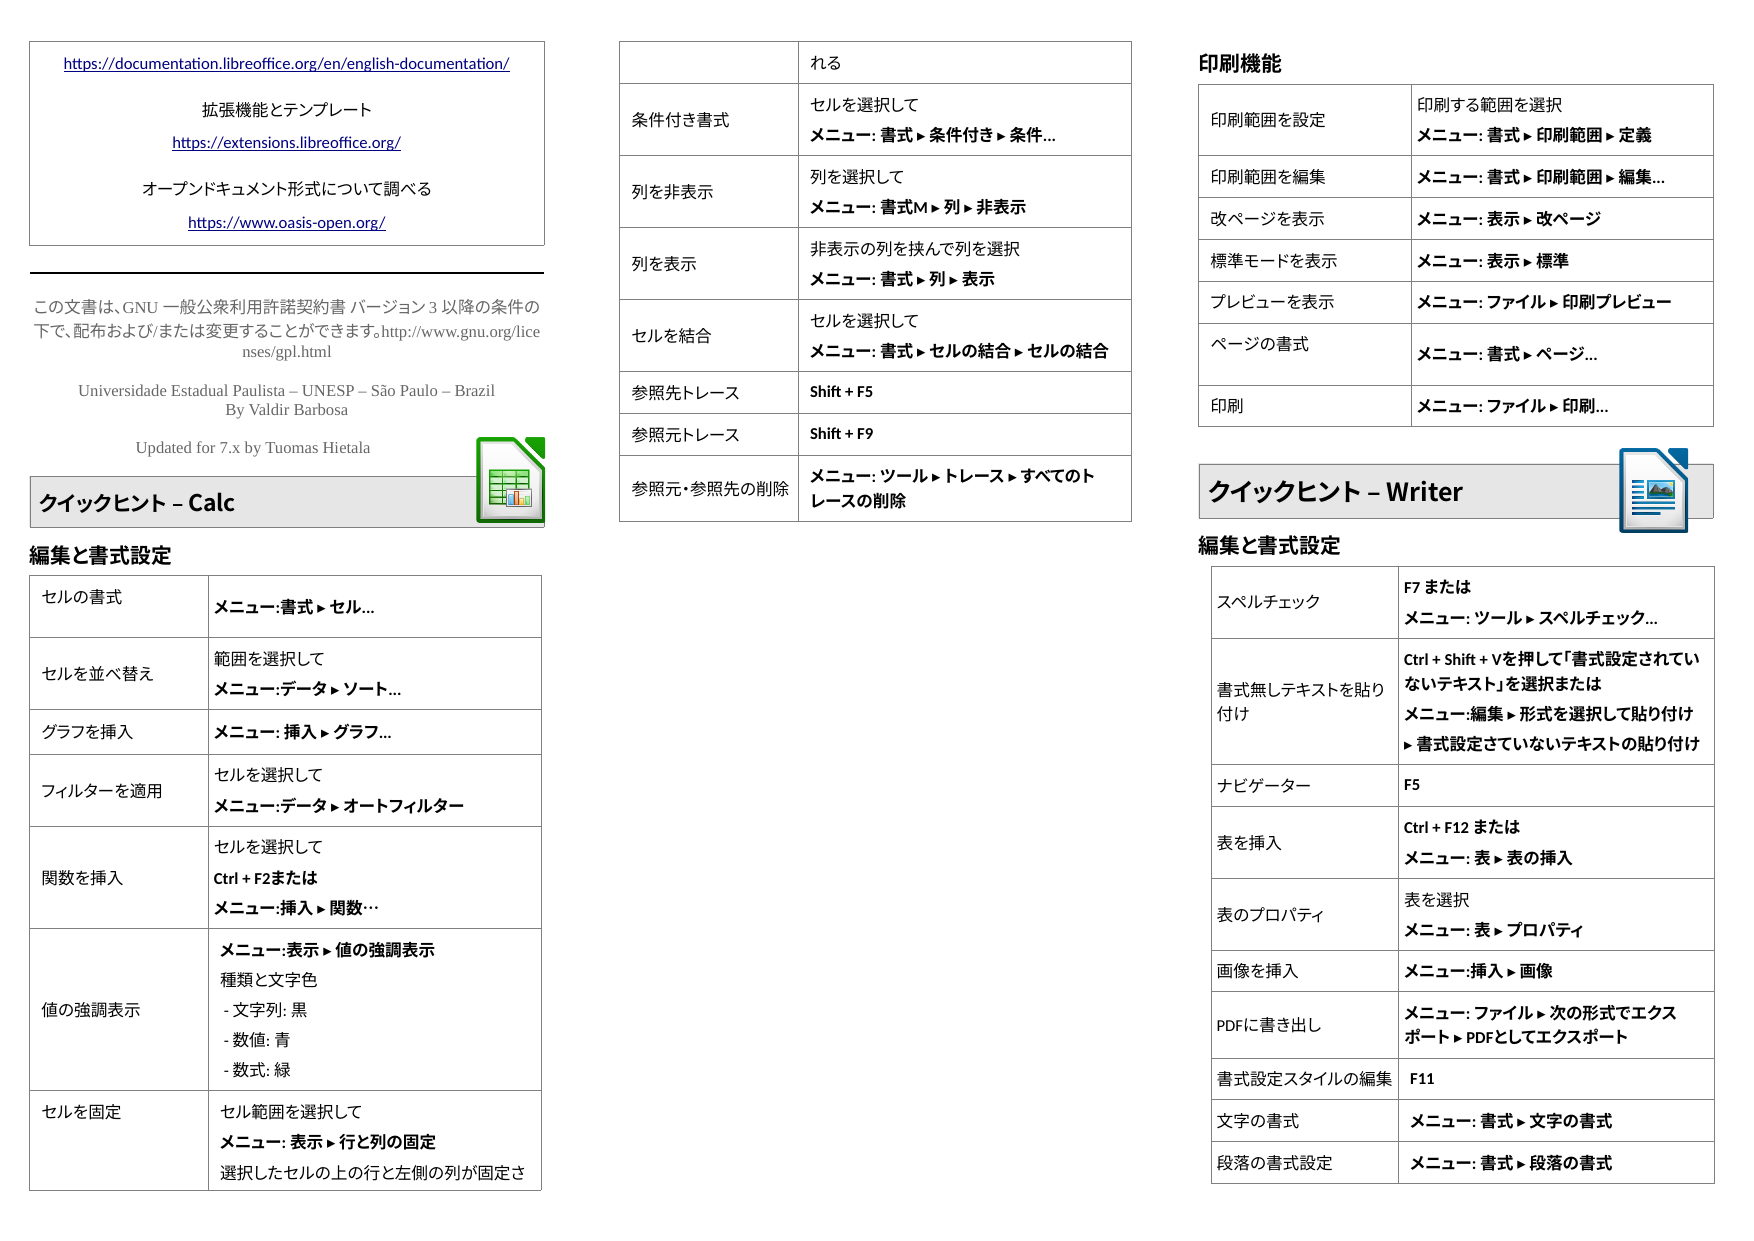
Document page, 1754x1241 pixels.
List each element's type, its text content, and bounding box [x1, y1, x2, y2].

table_cell [620, 42, 798, 83]
table_cell セルを選択して メニュー: 書式 ▸ 条件付き ▸ 条件... [799, 84, 1131, 155]
table_header 印刷する範囲を選択 メニュー: 書式 ▸ 印刷範囲 ▸ 定義 [1412, 85, 1713, 155]
table_cell メニュー: ファイル ▸ 印刷... [1412, 386, 1713, 426]
table_cell Shift + F9 [799, 414, 1131, 454]
table_cell フィルターを適用 [30, 755, 208, 826]
table_cell 表のプロパティ [1212, 879, 1398, 950]
table_cell 値の強調表示 [30, 929, 208, 1090]
subtitle クイックヒント – Writer [1200, 465, 1619, 518]
text Universidade Estadual Paulista – UNESP – São Paulo – Brazil [29, 380, 544, 399]
table_cell 範囲を選択して メニュー:データ ▸ ソート... [209, 638, 541, 709]
table_cell Ctrl + Shift + Vを押して「書式設定されていないテキスト」を選択または メニュー:編集 ▸ 形式を選択して貼り付け ▸ 書式設定さていないテキストの貼り付け [1399, 639, 1714, 764]
table_cell 条件付き書式 [620, 84, 798, 155]
table_cell 列を非表示 [620, 156, 798, 227]
table_header 印刷範囲を設定 [1199, 85, 1411, 155]
table_cell 参照元・参照先の削除 [620, 456, 798, 521]
table_cell 印刷 [1199, 386, 1411, 426]
table_cell セルを固定 [30, 1091, 208, 1189]
table_cell れる [799, 42, 1131, 83]
table_cell セルを選択して メニュー:データ ▸ オートフィルター [209, 755, 541, 826]
table_cell セルを選択して メニュー: 書式 ▸ セルの結合 ▸ セルの結合 [799, 300, 1131, 371]
subtitle クイックヒント – Calc [31, 477, 544, 527]
table_cell セル範囲を選択して メニュー: 表示 ▸ 行と列の固定 選択したセルの上の行と左側の列が固定さ [209, 1091, 541, 1189]
table_cell セルを並べ替え [30, 638, 208, 709]
table_cell メニュー:挿入 ▸ 画像 [1399, 951, 1714, 991]
table_cell 関数を挿入 [30, 827, 208, 928]
table_header セルの書式 [30, 576, 208, 637]
text Updated for 7.x by Tuomas Hietala [29, 438, 476, 457]
table_cell 表を挿入 [1212, 807, 1398, 878]
table_cell 改ページを表示 [1199, 198, 1411, 239]
table_cell 段落の書式設定 [1212, 1142, 1398, 1183]
table_cell メニュー:表示 ▸ 値の強調表示 種類と文字色 - 文字列: 黒 - 数値: 青 - 数式: 緑 [209, 929, 541, 1090]
picture [476, 437, 546, 523]
table_cell メニュー: 表示 ▸ 標準 [1412, 240, 1713, 281]
table_cell メニュー: ファイル ▸ 印刷プレビュー [1412, 282, 1713, 322]
table_cell 参照元トレース [620, 414, 798, 454]
table_cell 画像を挿入 [1212, 951, 1398, 991]
table_cell 列を表示 [620, 228, 798, 299]
table_cell ページの書式 [1199, 324, 1411, 384]
table_cell メニュー: 書式 ▸ 文字の書式 [1399, 1100, 1714, 1141]
table_cell 標準モードを表示 [1199, 240, 1411, 281]
subtitle 印刷機能 [1198, 47, 1713, 77]
table_cell セルを結合 [620, 300, 798, 371]
table_cell ナビゲーター [1212, 765, 1398, 806]
text By Valdir Barbosa [29, 399, 544, 419]
table_header メニュー:書式 ▸ セル... [209, 576, 541, 637]
table_cell 参照先トレース [620, 372, 798, 413]
subtitle 編集と書式設定 [29, 539, 544, 569]
table_cell メニュー: 挿入 ▸ グラフ... [209, 710, 541, 754]
table_header https://documentation.libreoffice.org/en/english-documentation/ [30, 42, 544, 85]
table_cell 印刷範囲を編集 [1199, 156, 1411, 197]
table_header F7 または メニュー: ツール ▸ スペルチェック... [1399, 567, 1714, 638]
text この文書は、GNU 一般公衆利用許諾契約書 バージョン 3 以降の条件の下で、配布および/または変更することができます。http://www.gnu.org/licenses/gpl.html [29, 294, 544, 361]
table_cell 書式無しテキストを貼り付け [1212, 639, 1398, 764]
table_cell メニュー: 表示 ▸ 改ページ [1412, 198, 1713, 239]
table_cell 表を選択 メニュー: 表 ▸ プロパティ [1399, 879, 1714, 950]
table_cell 文字の書式 [1212, 1100, 1398, 1141]
table_cell 非表示の列を挟んで列を選択 メニュー: 書式 ▸ 列 ▸ 表示 [799, 228, 1131, 299]
table_cell メニュー: 書式 ▸ ページ... [1412, 324, 1713, 384]
table_cell Shift + F5 [799, 372, 1131, 413]
table_cell プレビューを表示 [1199, 282, 1411, 322]
subtitle 編集と書式設定 [1198, 529, 1713, 560]
table_cell グラフを挿入 [30, 710, 208, 754]
table_cell 列を選択して メニュー: 書式M ▸ 列 ▸ 非表示 [799, 156, 1131, 227]
table_cell Ctrl + F12 または メニュー: 表 ▸ 表の挿入 [1399, 807, 1714, 878]
table_cell メニュー: 書式 ▸ 段落の書式 [1399, 1142, 1714, 1183]
table_cell メニュー: ファイル ▸ 次の形式でエクスポート ▸ PDFとしてエクスポート [1399, 992, 1714, 1057]
table_header スペルチェック [1212, 567, 1398, 638]
table_cell メニュー: 書式 ▸ 印刷範囲 ▸ 編集... [1412, 156, 1713, 197]
table_cell PDFに書き出し [1212, 992, 1398, 1057]
table_cell F11 [1399, 1059, 1714, 1099]
table_cell F5 [1399, 765, 1714, 806]
table_cell 拡張機能とテンプレート https://extensions.libreoffice.org/ [30, 85, 544, 165]
table_cell オープンドキュメント形式について調べる https://www.oasis-open.org/ [30, 165, 544, 244]
picture [1619, 448, 1689, 533]
table_cell 書式設定スタイルの編集 [1212, 1059, 1398, 1099]
table_cell メニュー: ツール ▸ トレース ▸ すべてのトレースの削除 [799, 456, 1131, 521]
subtitle [1689, 465, 1713, 518]
table_cell セルを選択して Ctrl + F2または メニュー:挿入 ▸ 関数… [209, 827, 541, 928]
